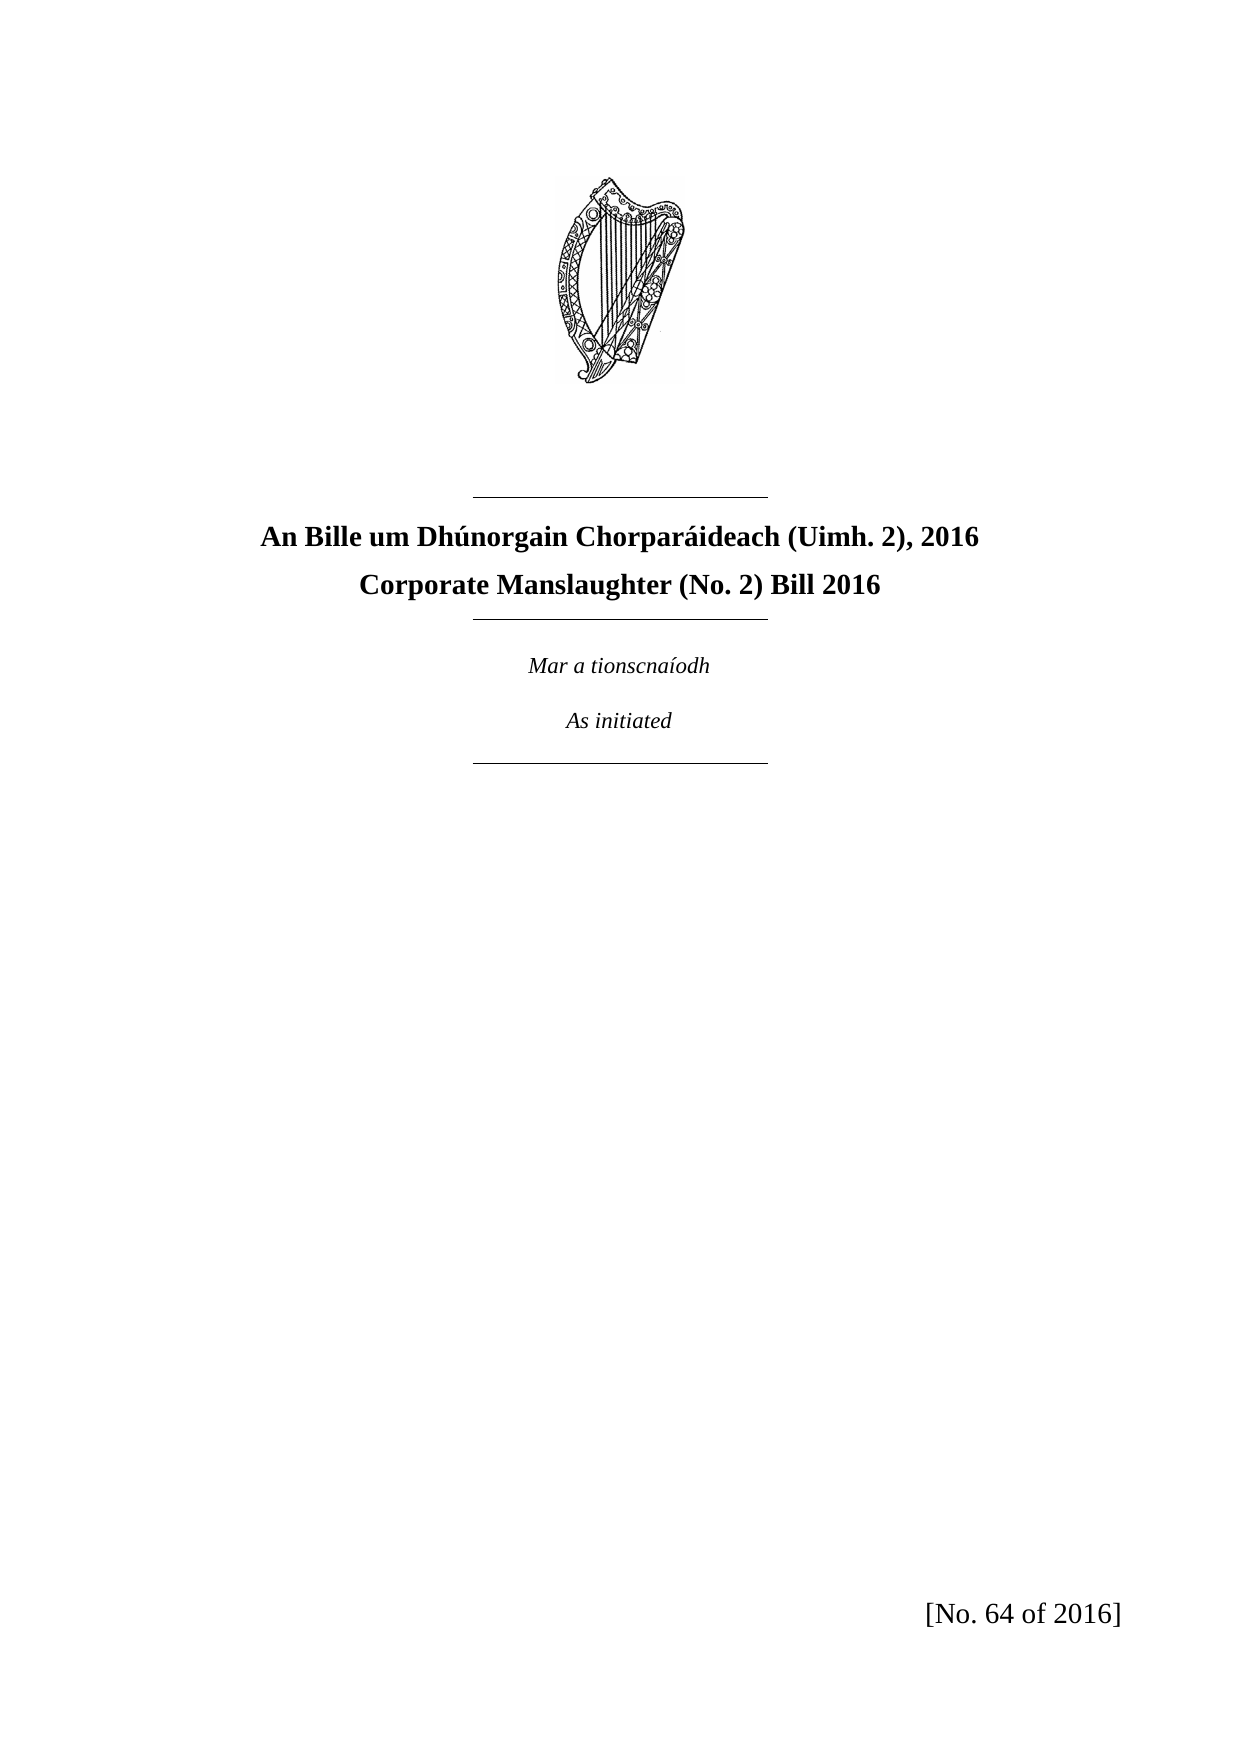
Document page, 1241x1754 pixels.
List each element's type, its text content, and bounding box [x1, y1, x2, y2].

text As initiated [118, 708, 1122, 734]
picture [220, 169, 1021, 391]
text Mar a tionscnaíodh [118, 653, 1122, 679]
title An Bille um Dhúnorgain Chorparáideach (Uimh. 2), 2016 [118, 520, 1122, 552]
title Corporate Manslaughter (No. 2) Bill 2016 [118, 568, 1122, 601]
